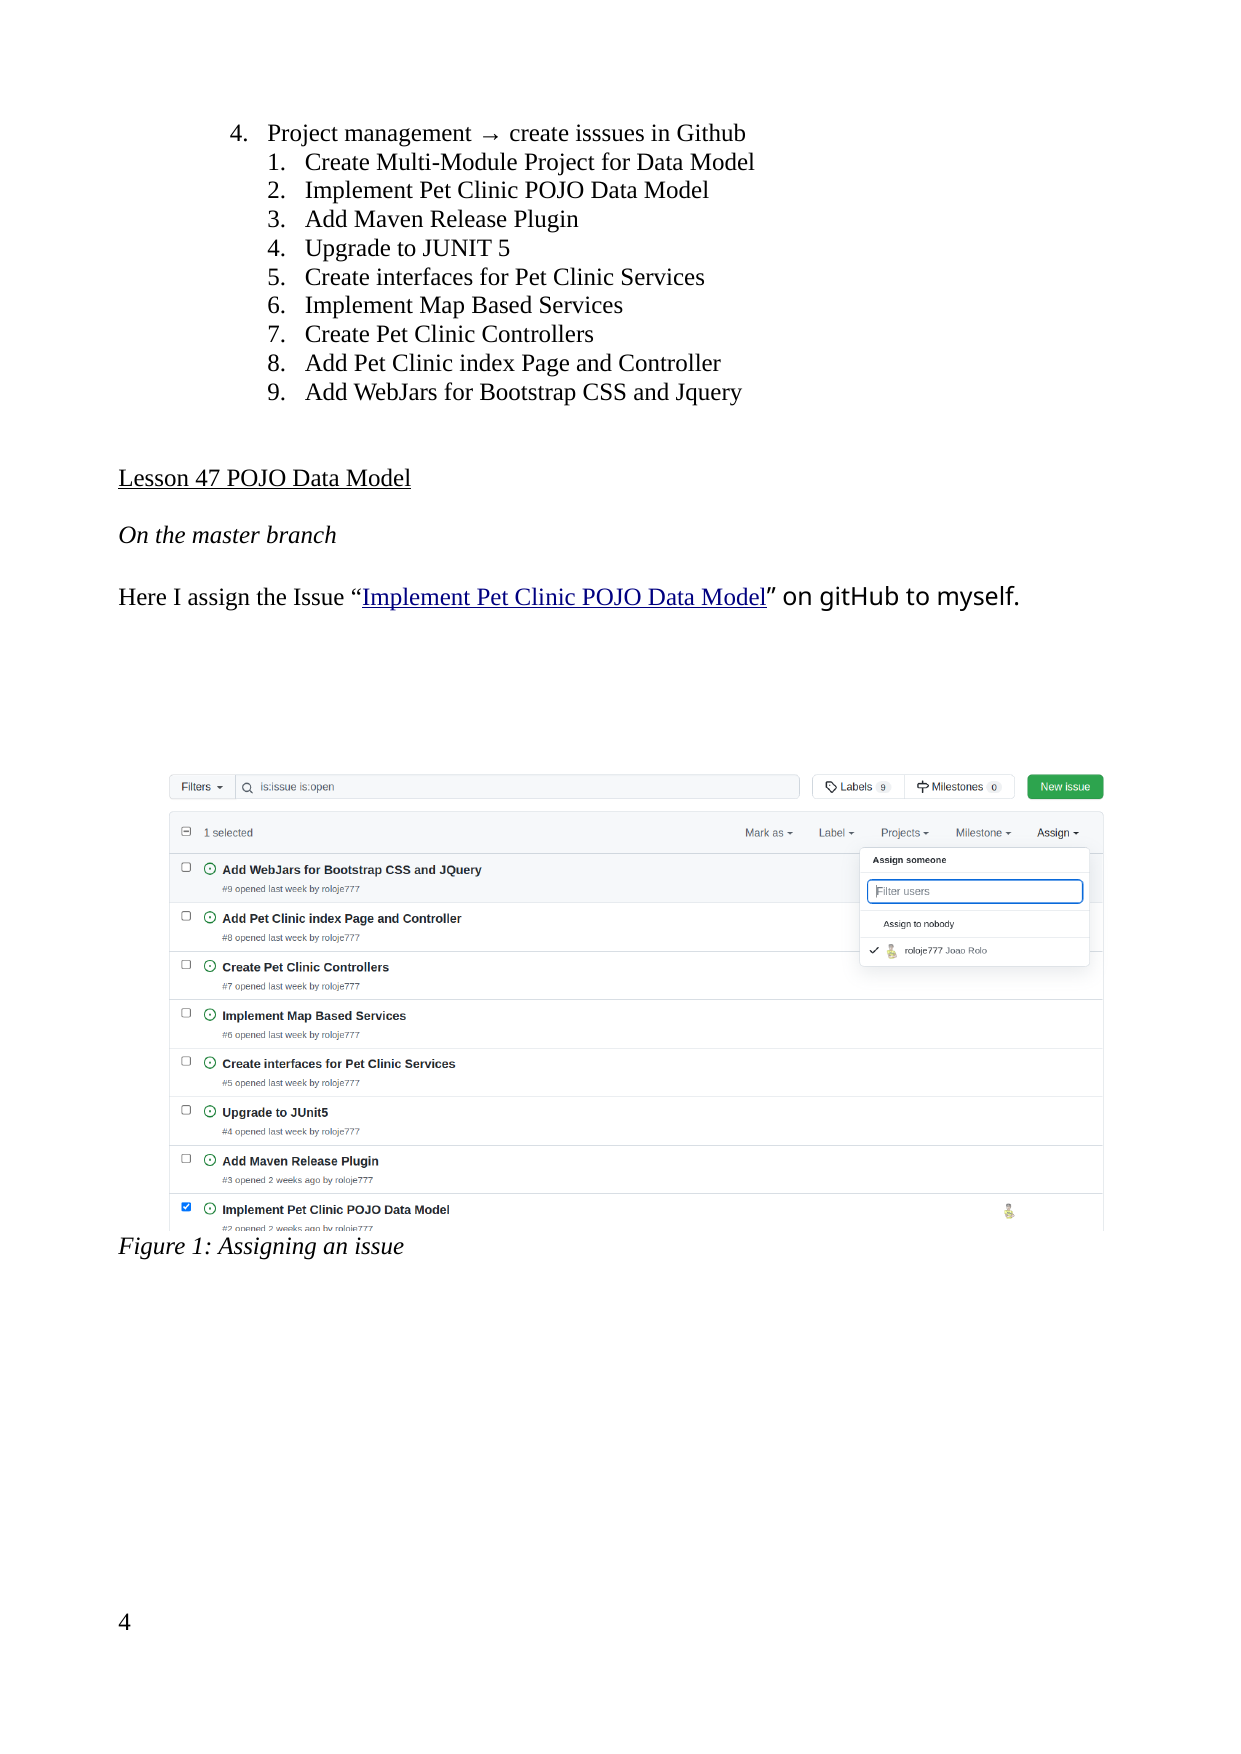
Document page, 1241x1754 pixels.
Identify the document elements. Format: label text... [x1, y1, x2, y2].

list Add WebJars for Bootstrap CSS and Jquery [267, 377, 1122, 406]
picture [118, 761, 1123, 1231]
list Implement Pet Clinic POJO Data Model [267, 176, 1122, 204]
list Add Maven Release Plugin [267, 204, 1122, 233]
text On the master branch [118, 521, 1122, 549]
list Create Multi-Module Project for Data Model [267, 147, 1122, 176]
list Create interfaces for Pet Clinic Services [267, 262, 1122, 291]
list Add Pet Clinic index Page and Controller [267, 348, 1122, 377]
text Lesson 47 POJO Data Model [118, 463, 1122, 492]
list Upgrade to JUNIT 5 [267, 233, 1122, 262]
list Implement Map Based Services [267, 291, 1122, 319]
list Project management → create isssues in Github [229, 118, 1122, 147]
list Create Pet Clinic Controllers [267, 319, 1122, 348]
text Figure 1: Assigning an issue [118, 1231, 1122, 1260]
text Here I assign the Issue “Implement Pet Clinic POJO Data Model” on gitHub to myself. [118, 578, 1122, 612]
